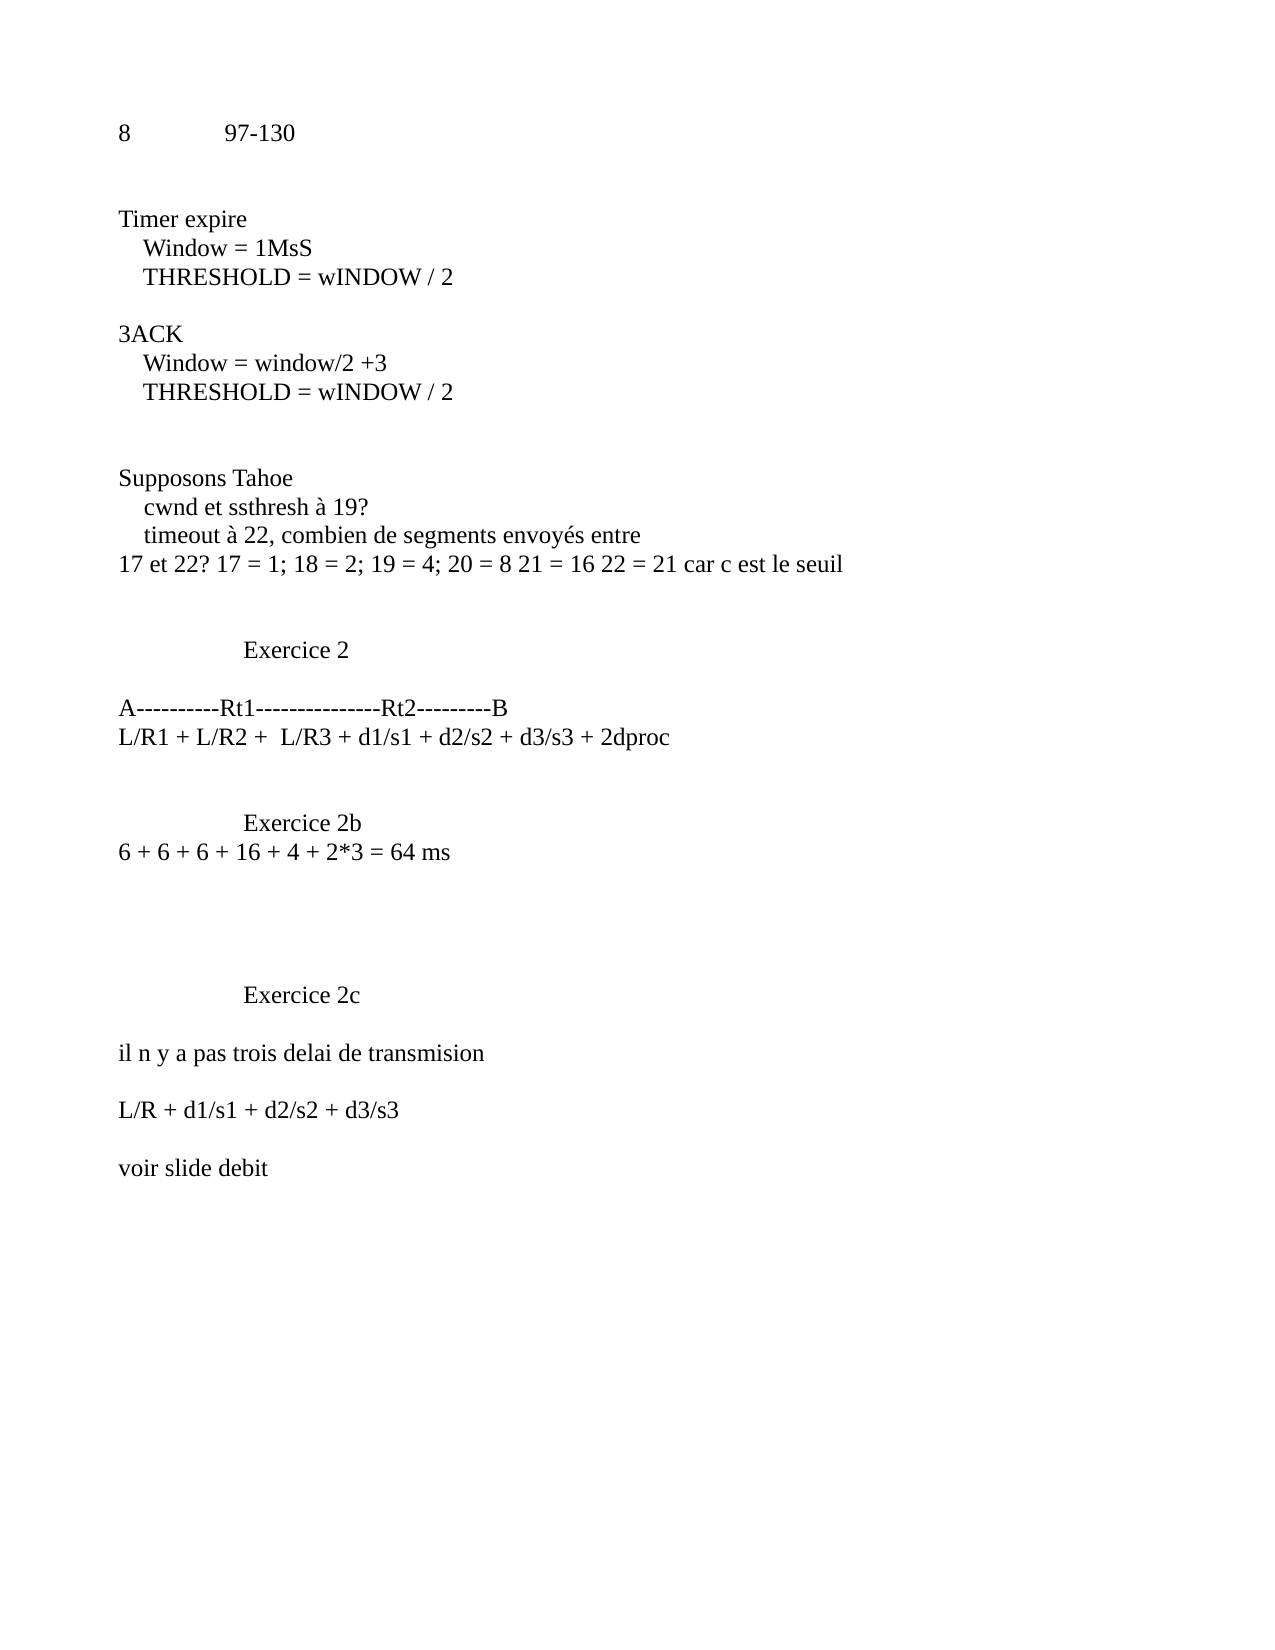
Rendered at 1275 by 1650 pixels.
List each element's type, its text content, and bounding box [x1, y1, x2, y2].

text 17 et 22? 17 = 1; 18 = 2; 19 = 4; 20 = 8 21 = 16 22 = 21 car c est le seuil [118, 549, 1157, 578]
text Window = 1MsS [118, 233, 1157, 262]
text Window = window/2 +3 [118, 348, 1157, 377]
text 8 97-130 [118, 118, 1157, 147]
text A----------Rt1---------------Rt2---------B [118, 693, 1157, 722]
text L/R1 + L/R2 + L/R3 + d1/s1 + d2/s2 + d3/s3 + 2dproc [118, 722, 1157, 751]
text Exercice 2c [118, 981, 1157, 1009]
text L/R + d1/s1 + d2/s2 + d3/s3 [118, 1096, 1157, 1124]
text THRESHOLD = wINDOW / 2 [118, 377, 1157, 406]
text Timer expire [118, 204, 1157, 233]
text voir slide debit [118, 1153, 1157, 1182]
text Supposons Tahoe [118, 463, 1157, 492]
text  cwnd et ssthresh à 19? [118, 492, 1157, 521]
text THRESHOLD = wINDOW / 2 [118, 262, 1157, 291]
text 6 + 6 + 6 + 16 + 4 + 2*3 = 64 ms [118, 837, 1157, 866]
text Exercice 2b [118, 808, 1157, 837]
text  timeout à 22, combien de segments envoyés entre [118, 521, 1157, 549]
text il n y a pas trois delai de transmision [118, 1038, 1157, 1067]
text 3ACK [118, 319, 1157, 348]
text Exercice 2 [118, 636, 1157, 664]
